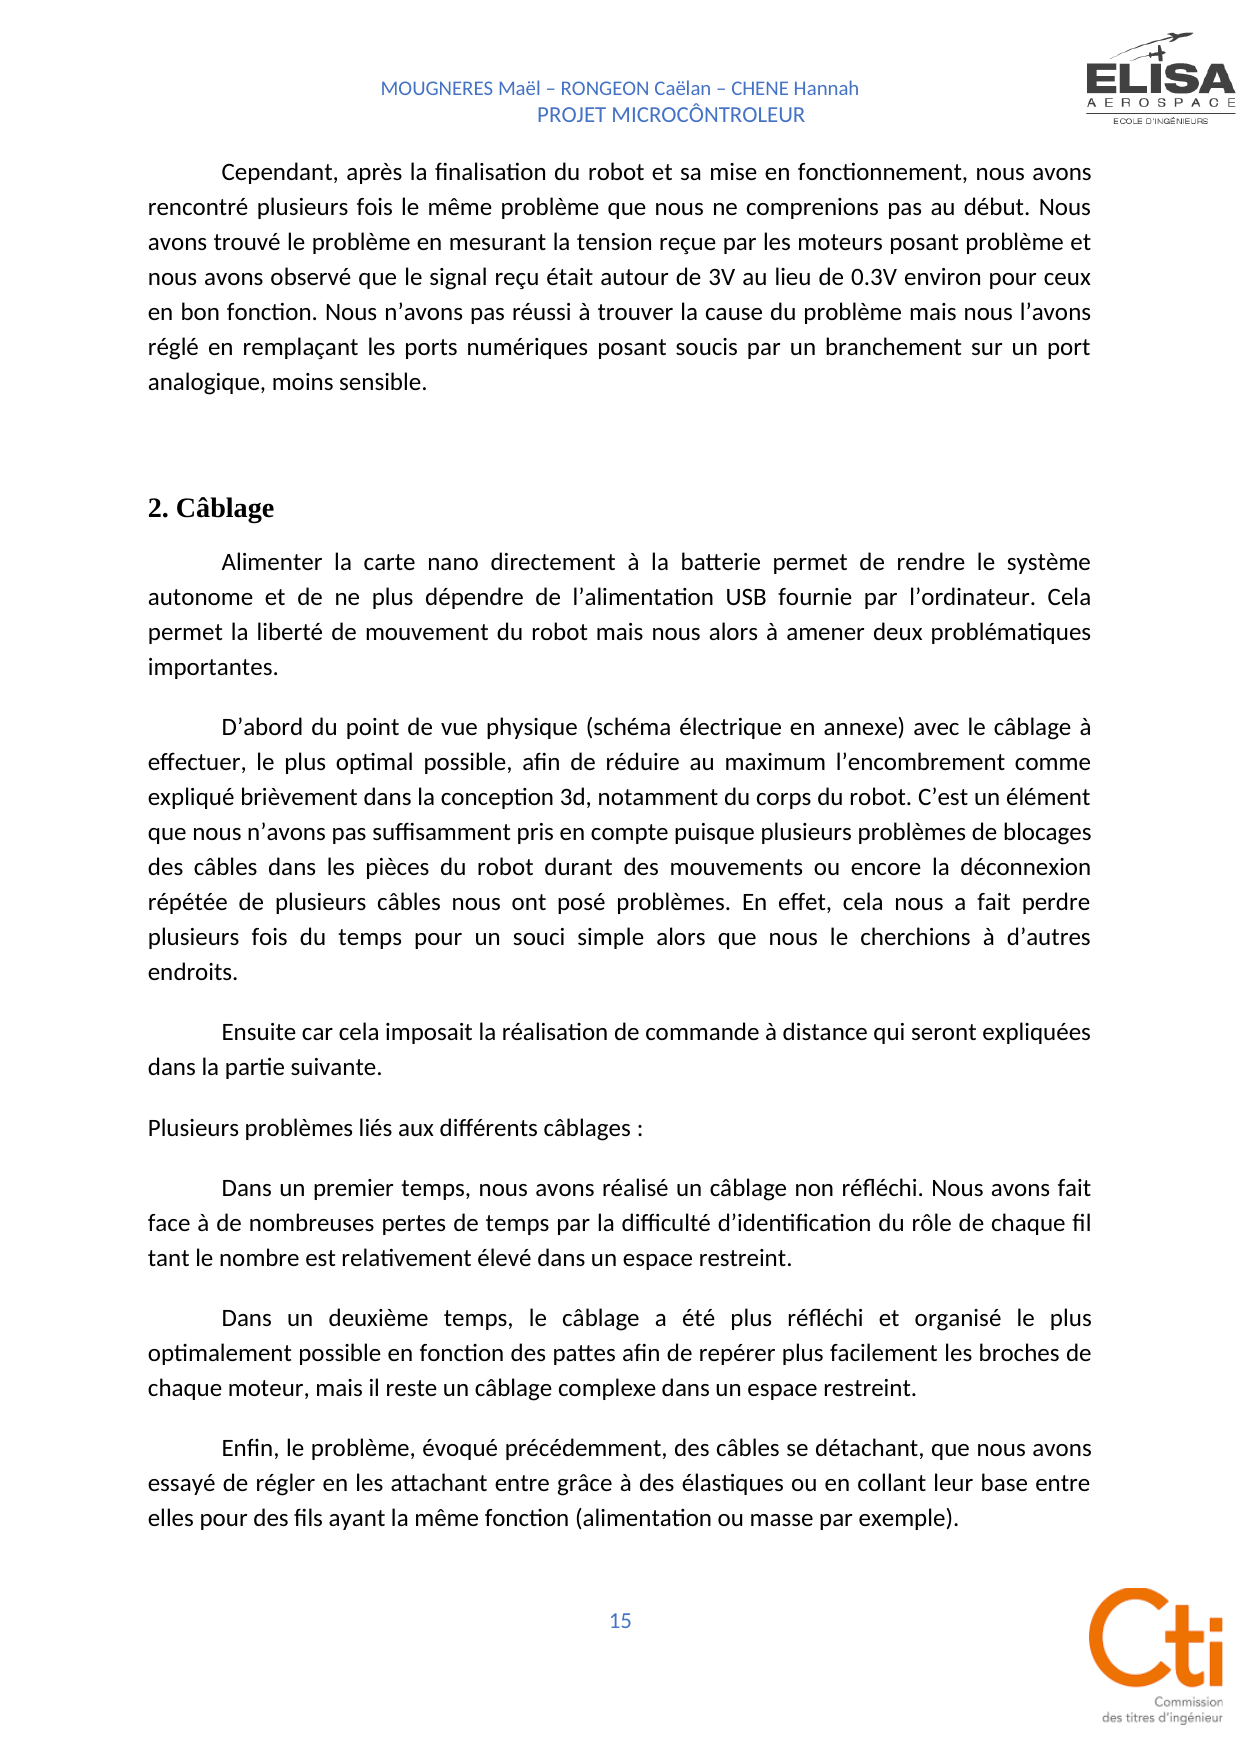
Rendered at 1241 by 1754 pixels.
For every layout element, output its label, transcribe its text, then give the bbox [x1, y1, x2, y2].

text Enfin, le problème, évoqué précédemment, des câbles se détachant, que nous avons essayé de régler en les attachant entre grâce à des élastiques ou en collant leur base entre elles pour des fils ayant la même fonction (alimentation ou masse par exemple). [148, 1432, 1093, 1533]
text D’abord du point de vue physique (schéma électrique en annexe) avec le câblage à effectuer, le plus optimal possible, afin de réduire au maximum l’encombrement comme expliqué brièvement dans la conception 3d, notamment du corps du robot. C’est un élément que nous n’avons pas suffisamment pris en compte puisque plusieurs problèmes de blocages des câbles dans les pièces du robot durant des mouvements ou encore la déconnexion répétée de plusieurs câbles nous ont posé problèmes. En effet, cela nous a fait perdre plusieurs fois du temps pour un souci simple alors que nous le cherchions à d’autres endroits. [148, 711, 1093, 987]
subtitle 2. Câblage [148, 491, 1093, 523]
text Plusieurs problèmes liés aux différents câblages : [148, 1112, 1093, 1142]
text Dans un deuxième temps, le câblage a été plus réfléchi et organisé le plus optimalement possible en fonction des pattes afin de repérer plus facilement les broches de chaque moteur, mais il reste un câblage complexe dans un espace restreint. [148, 1302, 1093, 1403]
text Dans un premier temps, nous avons réalisé un câblage non réfléchi. Nous avons fait face à de nombreuses pertes de temps par la difficulté d’identification du rôle de chaque fil tant le nombre est relativement élevé dans un espace restreint. [148, 1172, 1093, 1272]
text Ensuite car cela imposait la réalisation de commande à distance qui seront expliquées dans la partie suivante. [148, 1016, 1093, 1082]
text Alimenter la carte nano directement à la batterie permet de rendre le système autonome et de ne plus dépendre de l’alimentation USB fournie par l’ordinateur. Cela permet la liberté de mouvement du robot mais nous alors à amener deux problématiques importantes. [148, 546, 1093, 682]
subtitle Cependant, après la finalisation du robot et sa mise en fonctionnement, nous avons rencontré plusieurs fois le même problème que nous ne comprenions pas au début. Nous avons trouvé le problème en mesurant la tension reçue par les moteurs posant problème et nous avons observé que le signal reçu était autour de 3V au lieu de 0.3V environ pour ceux en bon fonction. Nous n’avons pas réussi à trouver la cause du problème mais nous l’avons réglé en remplaçant les ports numériques posant soucis par un branchement sur un port analogique, moins sensible. [148, 156, 1093, 397]
